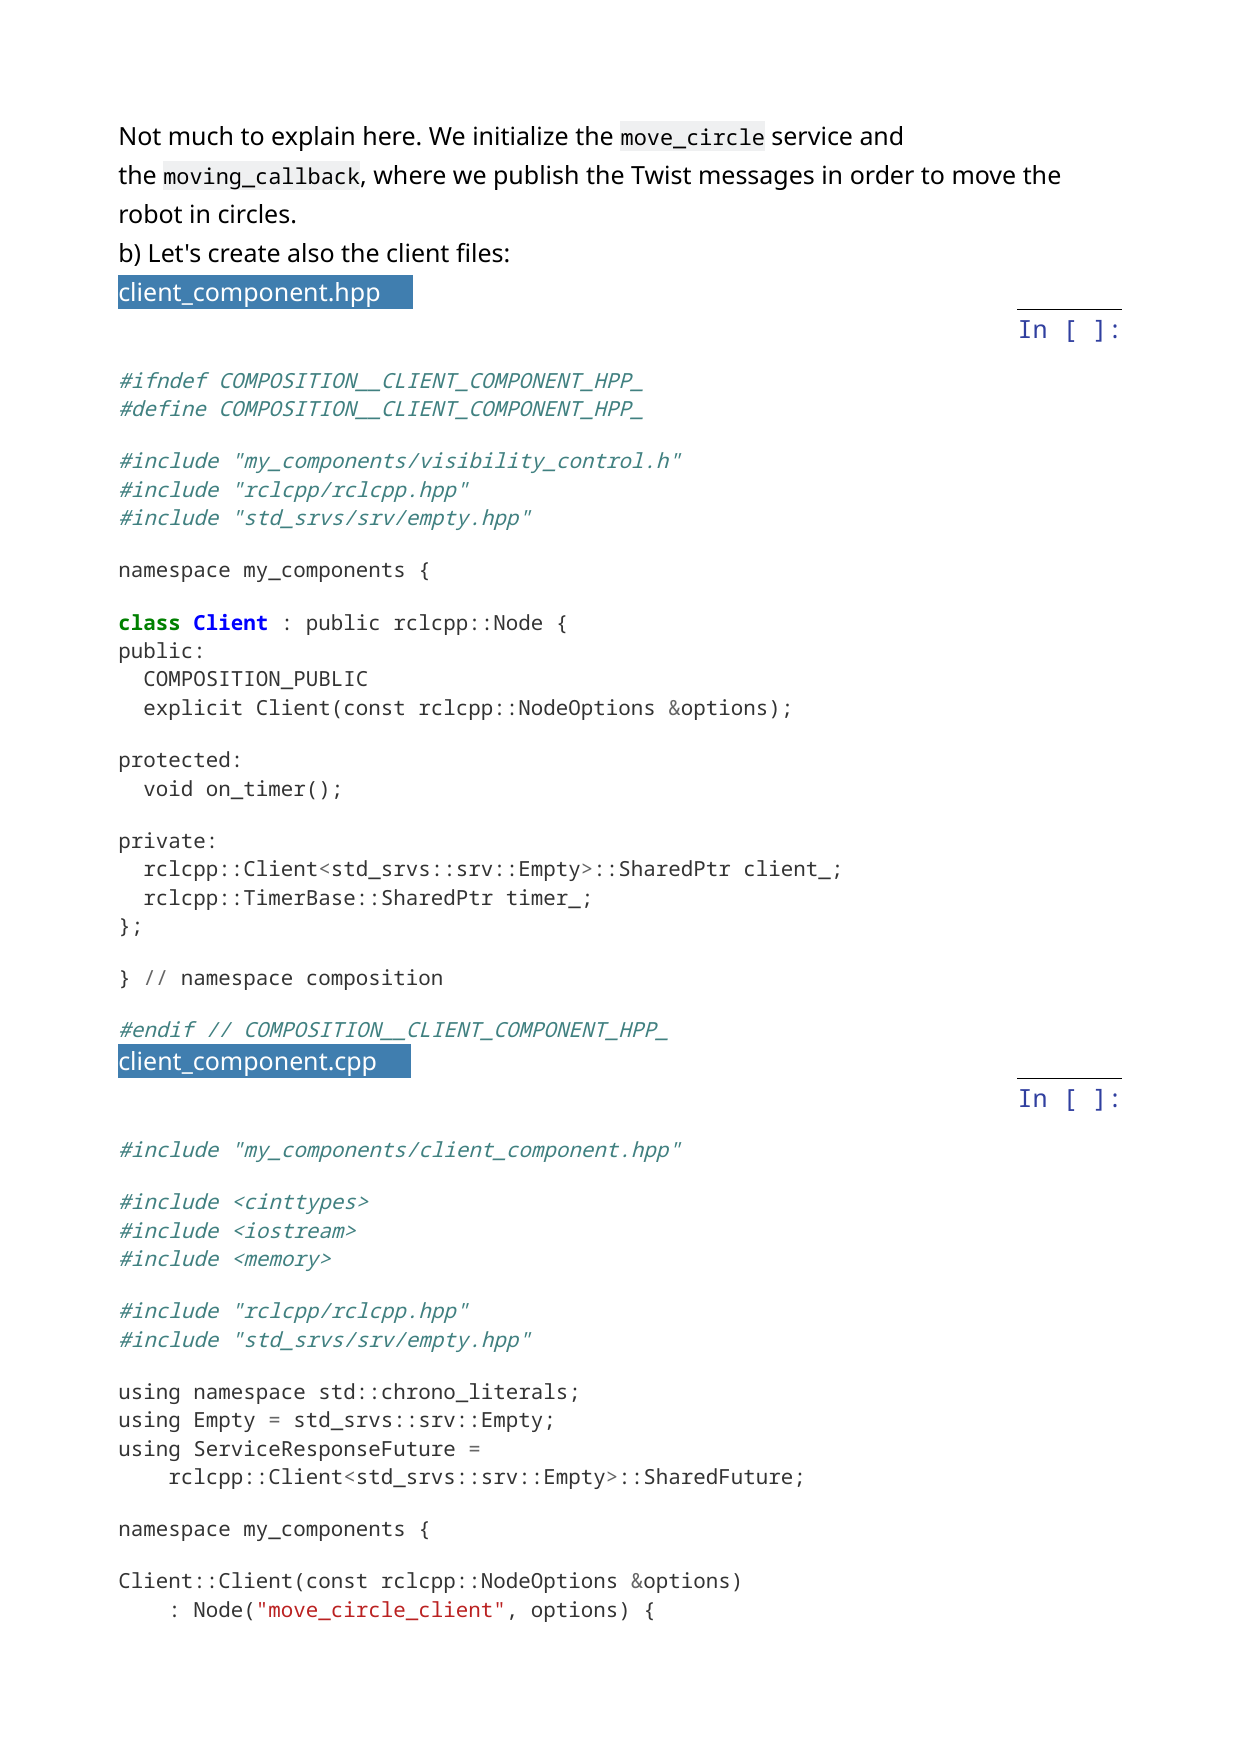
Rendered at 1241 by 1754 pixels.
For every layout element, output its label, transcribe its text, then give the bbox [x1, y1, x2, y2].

text COMPOSITION_PUBLIC [118, 664, 1122, 693]
text #include "my_components/client_component.hpp" [118, 1135, 1122, 1164]
text In [ ]: [118, 1078, 1122, 1115]
text #include <cinttypes> [118, 1187, 1122, 1216]
text namespace my_components { [118, 1514, 1122, 1543]
text using Empty = std_srvs::srv::Empty; [118, 1405, 1122, 1434]
text #include "rclcpp/rclcpp.hpp" [118, 1296, 1122, 1325]
text namespace my_components { [118, 556, 1122, 584]
text using namespace std::chrono_literals; [118, 1377, 1122, 1405]
text rclcpp::Client<std_srvs::srv::Empty>::SharedFuture; [118, 1462, 1122, 1491]
text #endif // COMPOSITION__CLIENT_COMPONENT_HPP_ [118, 1016, 1122, 1044]
text Client::Client(const rclcpp::NodeOptions &options) [118, 1566, 1122, 1595]
text #ifndef COMPOSITION__CLIENT_COMPONENT_HPP_ [118, 366, 1122, 394]
text b) Let's create also the client files: [118, 236, 1122, 270]
text private: [118, 826, 1122, 854]
text #include "std_srvs/srv/empty.hpp" [118, 1325, 1122, 1353]
text #include "my_components/visibility_control.h" [118, 447, 1122, 475]
text In [ ]: [118, 309, 1122, 346]
text protected: [118, 745, 1122, 774]
text #define COMPOSITION__CLIENT_COMPONENT_HPP_ [118, 394, 1122, 423]
text #include "rclcpp/rclcpp.hpp" [118, 475, 1122, 503]
text explicit Client(const rclcpp::NodeOptions &options); [118, 693, 1122, 722]
text using ServiceResponseFuture = [118, 1434, 1122, 1462]
text class Client : public rclcpp::Node { [118, 608, 1122, 636]
text rclcpp::TimerBase::SharedPtr timer_; [118, 883, 1122, 911]
text void on_timer(); [118, 774, 1122, 802]
text }; [118, 911, 1122, 940]
text public: [118, 636, 1122, 664]
text Not much to explain here. We initialize the move_circle service and the moving_callback, where we publish the Twist messages in order to move the robot in circles. [118, 118, 1122, 231]
text : Node("move_circle_client", options) { [118, 1595, 1122, 1623]
text } // namespace composition [118, 963, 1122, 992]
text rclcpp::Client<std_srvs::srv::Empty>::SharedPtr client_; [118, 854, 1122, 883]
text #include <iostream> [118, 1216, 1122, 1244]
text #include <memory> [118, 1244, 1122, 1273]
text #include "std_srvs/srv/empty.hpp" [118, 503, 1122, 532]
